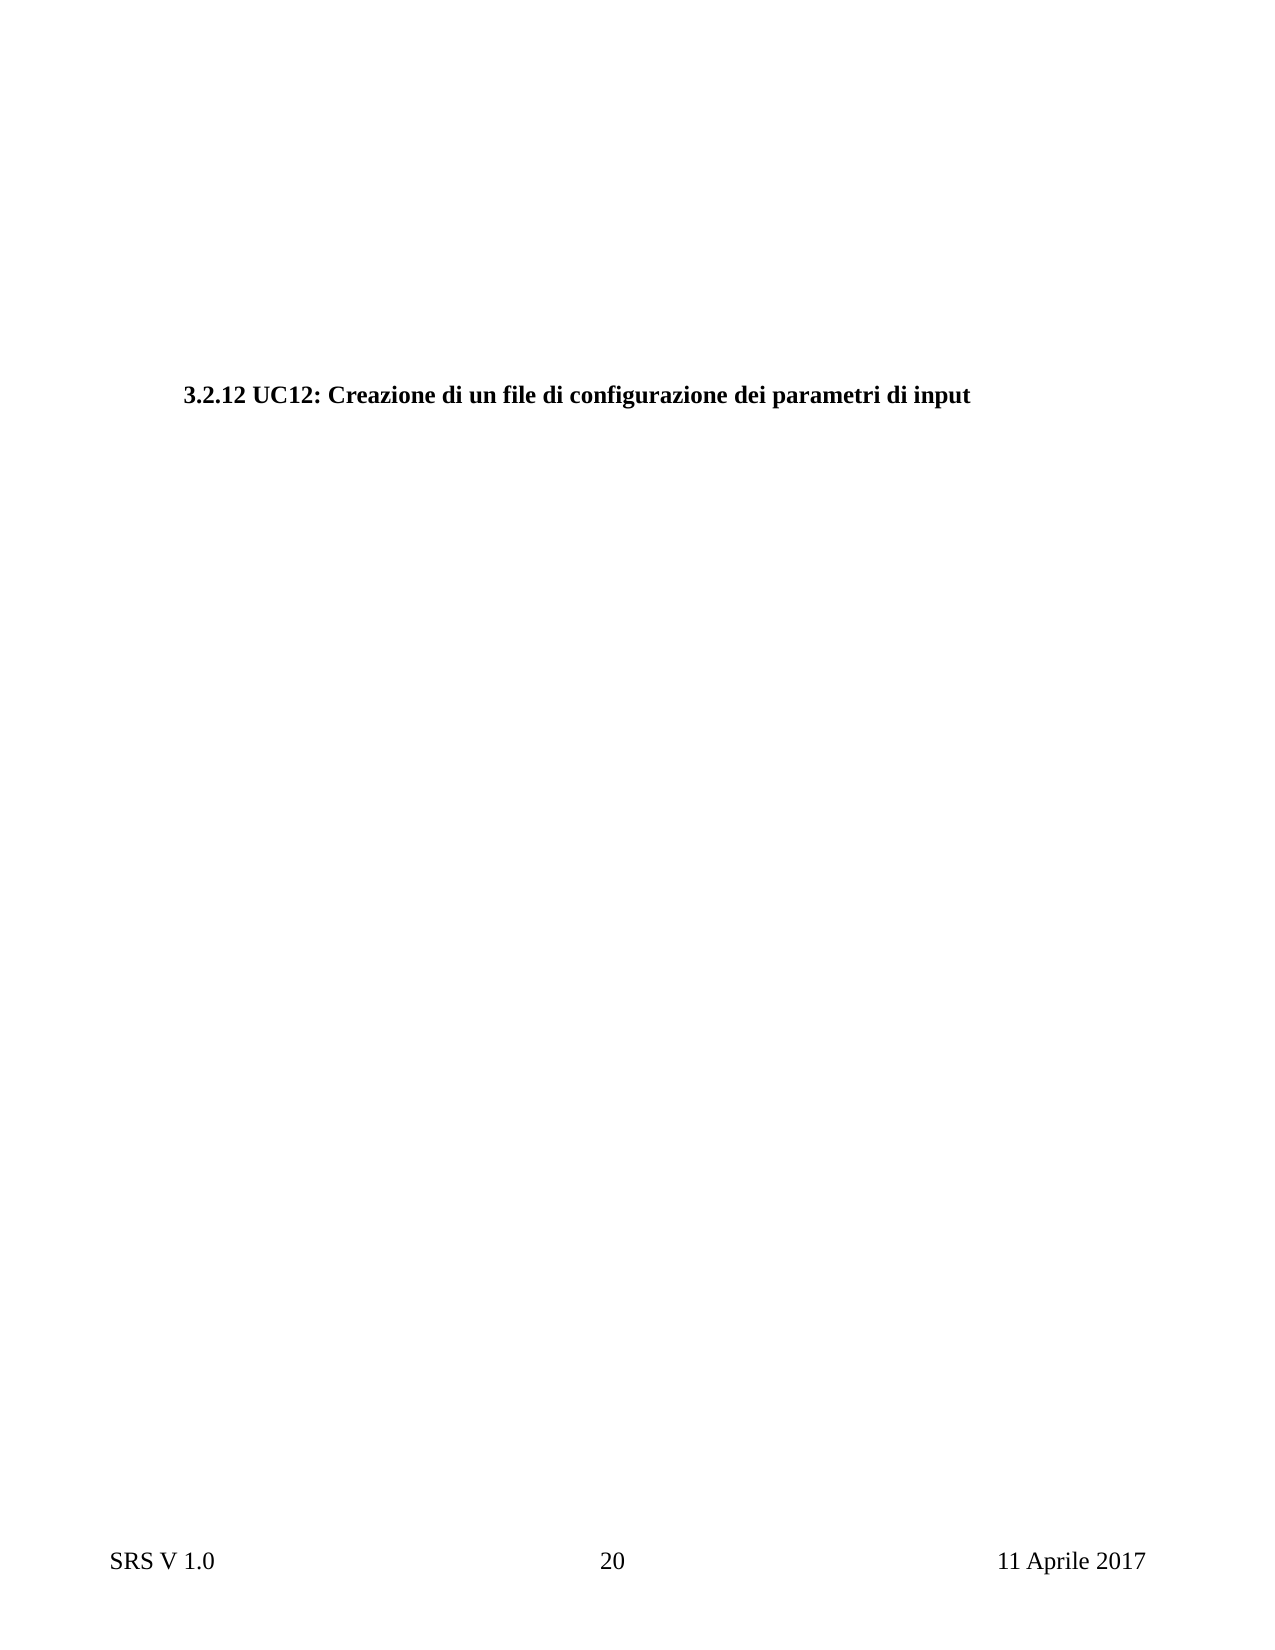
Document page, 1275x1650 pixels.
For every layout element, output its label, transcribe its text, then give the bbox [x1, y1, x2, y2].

text 3.2.12 UC12: Creazione di un file di configurazione dei parametri di input [109, 380, 1162, 409]
